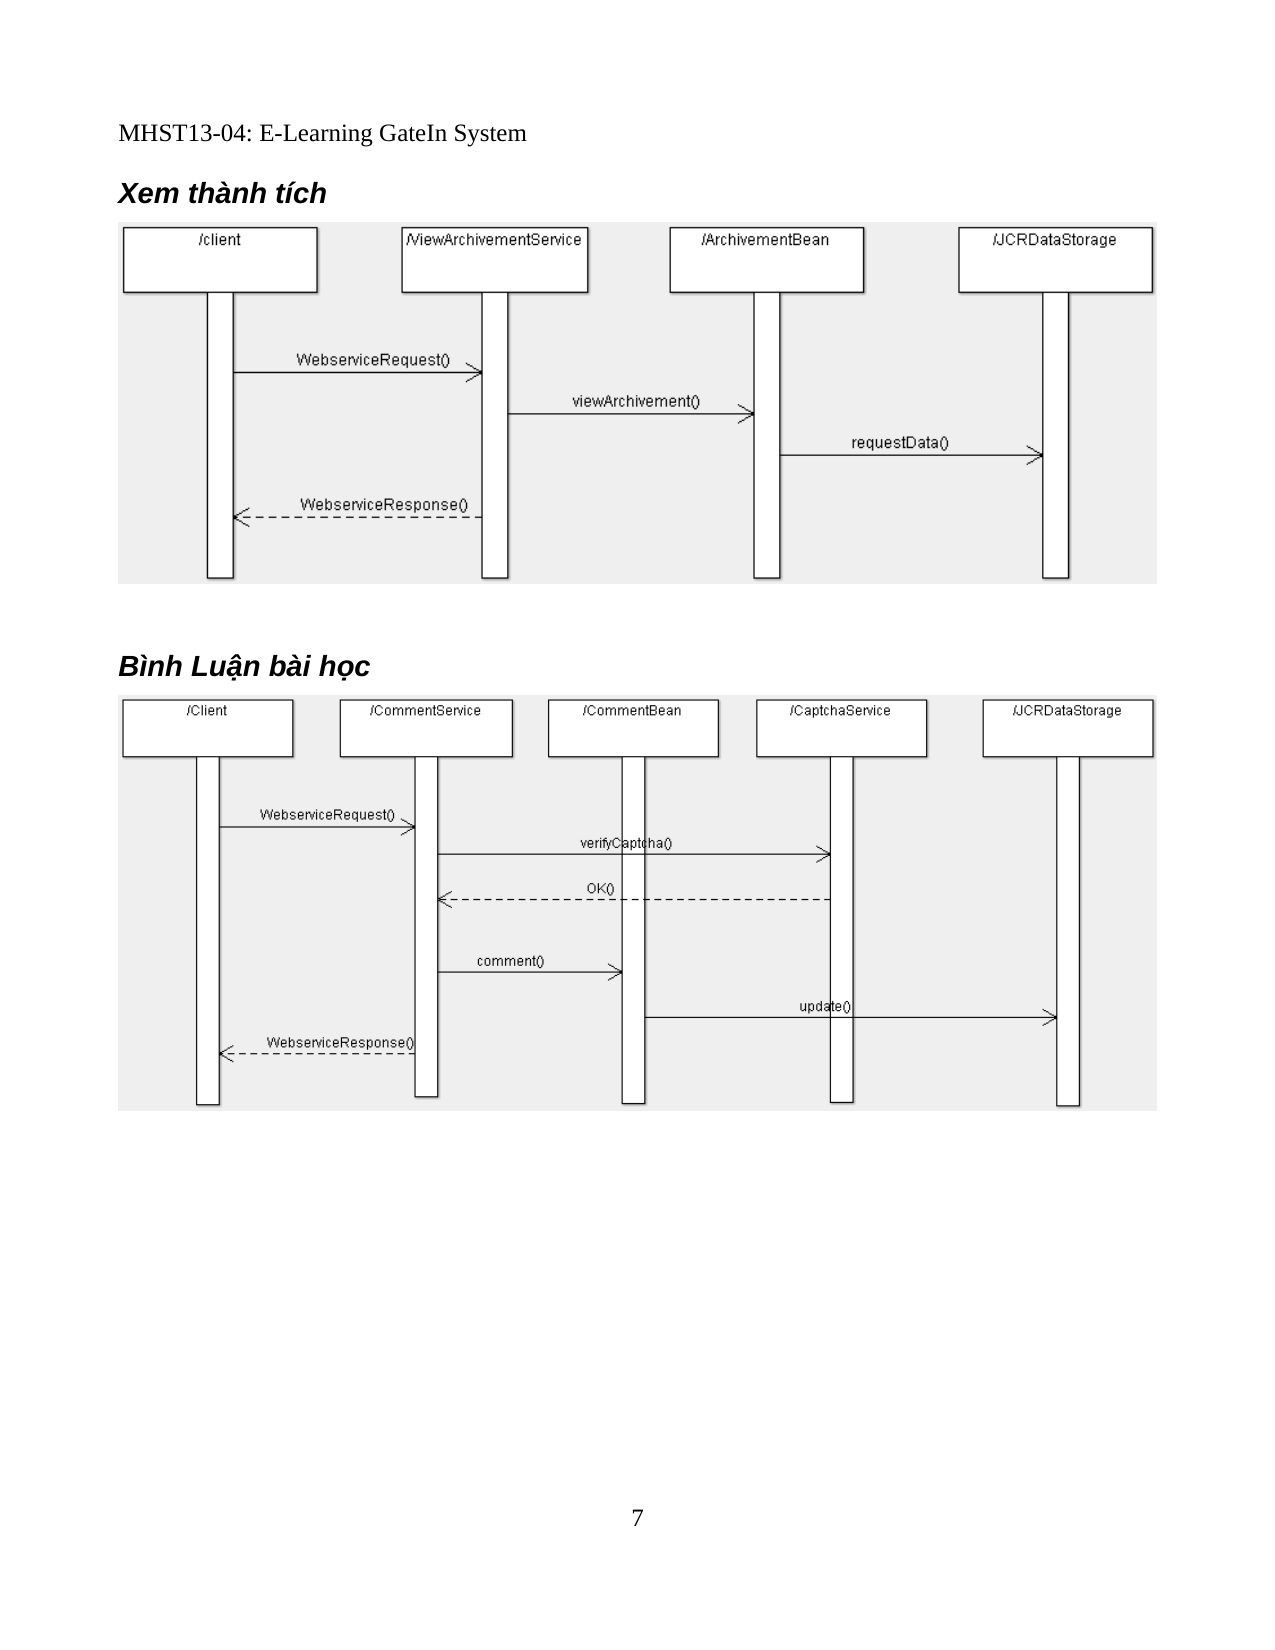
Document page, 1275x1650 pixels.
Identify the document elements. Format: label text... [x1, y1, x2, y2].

subtitle Xem thành tích [118, 176, 1157, 210]
subtitle Bình Luận bài học [118, 649, 1157, 683]
